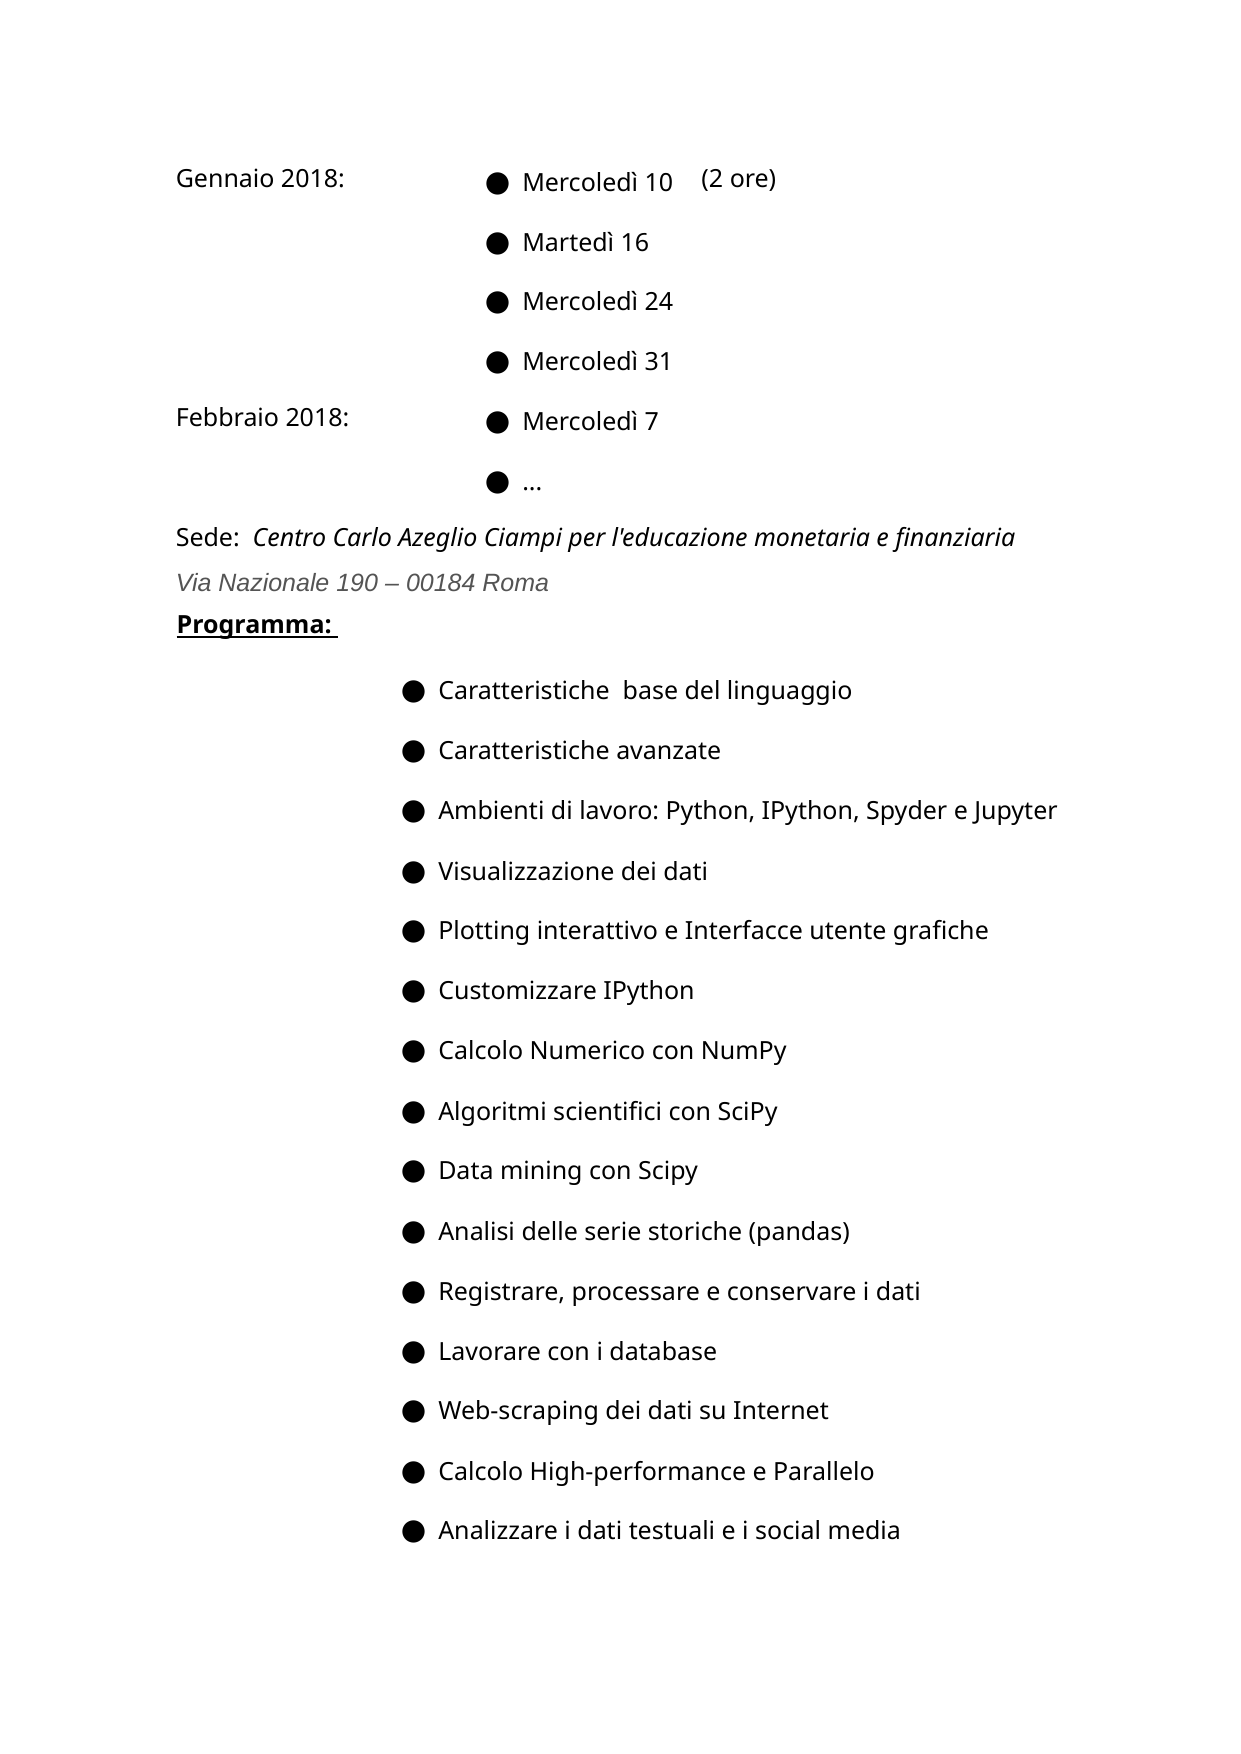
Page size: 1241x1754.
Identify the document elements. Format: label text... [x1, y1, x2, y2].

table_cell Analisi delle serie storiche (pandas) [353, 1199, 1103, 1259]
table_cell [691, 389, 1106, 509]
table_cell Calcolo Numerico con NumPy [353, 1018, 1103, 1078]
table_cell Febbraio 2018: [165, 389, 362, 509]
table_cell [165, 839, 353, 1018]
table_cell [165, 1439, 353, 1558]
table_cell [165, 1199, 353, 1259]
table_cell [165, 1079, 353, 1198]
table_cell [165, 778, 353, 838]
table_header (2 ore) [691, 150, 1106, 389]
text Programma: [176, 607, 1091, 641]
table_header Gennaio 2018: [165, 150, 362, 389]
table_header Caratteristiche base del linguaggio Caratteristiche avanzate [353, 658, 1103, 778]
table_cell Calcolo High-performance e Parallelo Analizzare i dati testuali e i social media [353, 1439, 1103, 1558]
table_cell Visualizzazione dei dati Plotting interattivo e Interfacce utente grafiche Customizzare IPython [353, 839, 1103, 1018]
table_cell [165, 1259, 353, 1438]
table_cell Algoritmi scientifici con SciPy Data mining con Scipy [353, 1079, 1103, 1198]
table_cell Mercoledì 7 ... [362, 389, 691, 509]
table_header [165, 658, 353, 778]
table_header Mercoledì 10 Martedì 16 Mercoledì 24 Mercoledì 31 [362, 150, 691, 389]
table_cell Ambienti di lavoro: Python, IPython, Spyder e Jupyter [353, 778, 1103, 838]
table_cell Sede: Centro Carlo Azeglio Ciampi per l'educazione monetaria e finanziaria Via Nazionale 190 – 00184 Roma [165, 509, 1106, 607]
table_cell [165, 1018, 353, 1078]
table_cell Registrare, processare e conservare i dati Lavorare con i database Web-scraping dei dati su Internet [353, 1259, 1103, 1438]
